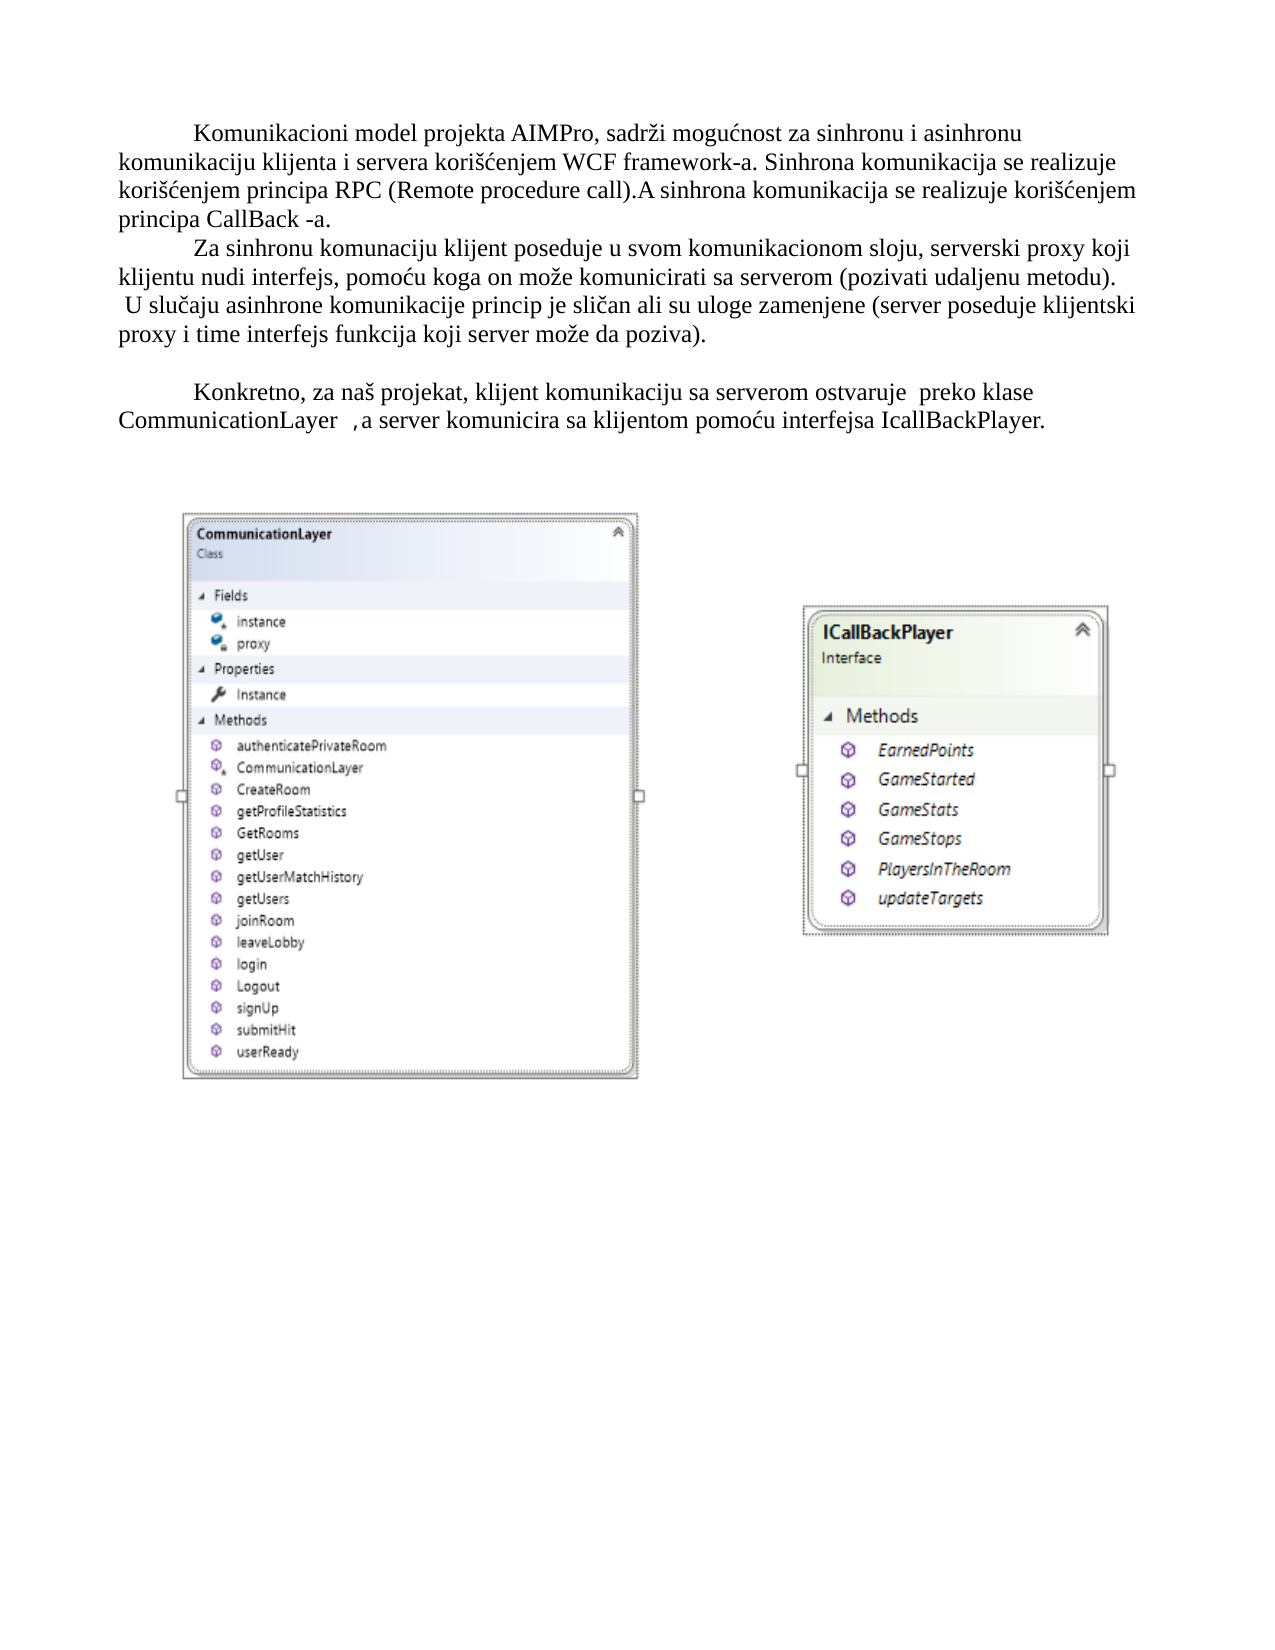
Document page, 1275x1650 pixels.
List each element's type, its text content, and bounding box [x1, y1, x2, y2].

picture [711, 501, 1253, 1104]
text Komunikacioni model projekta AIMPro, sadrži mogućnost za sinhronu i asinhronu komunikaciju klijenta i servera korišćenjem WCF framework-a. Sinhrona komunikacija se realizuje korišćenjem principa RPC (Remote procedure call).A sinhrona komunikacija se realizuje korišćenjem principa CallBack -a. [118, 118, 1157, 233]
text U slučaju asinhrone komunikacije princip je sličan ali su uloge zamenjene (server poseduje klijentski proxy i time interfejs funkcija koji server može da poziva). [118, 291, 1157, 348]
text Za sinhronu komunaciju klijent poseduje u svom komunikacionom sloju, serverski proxy koji klijentu nudi interfejs, pomoću koga on može komunicirati sa serverom (pozivati udaljenu metodu). [118, 233, 1157, 291]
text Konkretno, za naš projekat, klijent komunikaciju sa serverom ostvaruje preko klase CommunicationLayer ,a server komunicira sa klijentom pomoću interfejsa IcallBackPlayer. [118, 377, 1157, 435]
picture [112, 474, 690, 1117]
